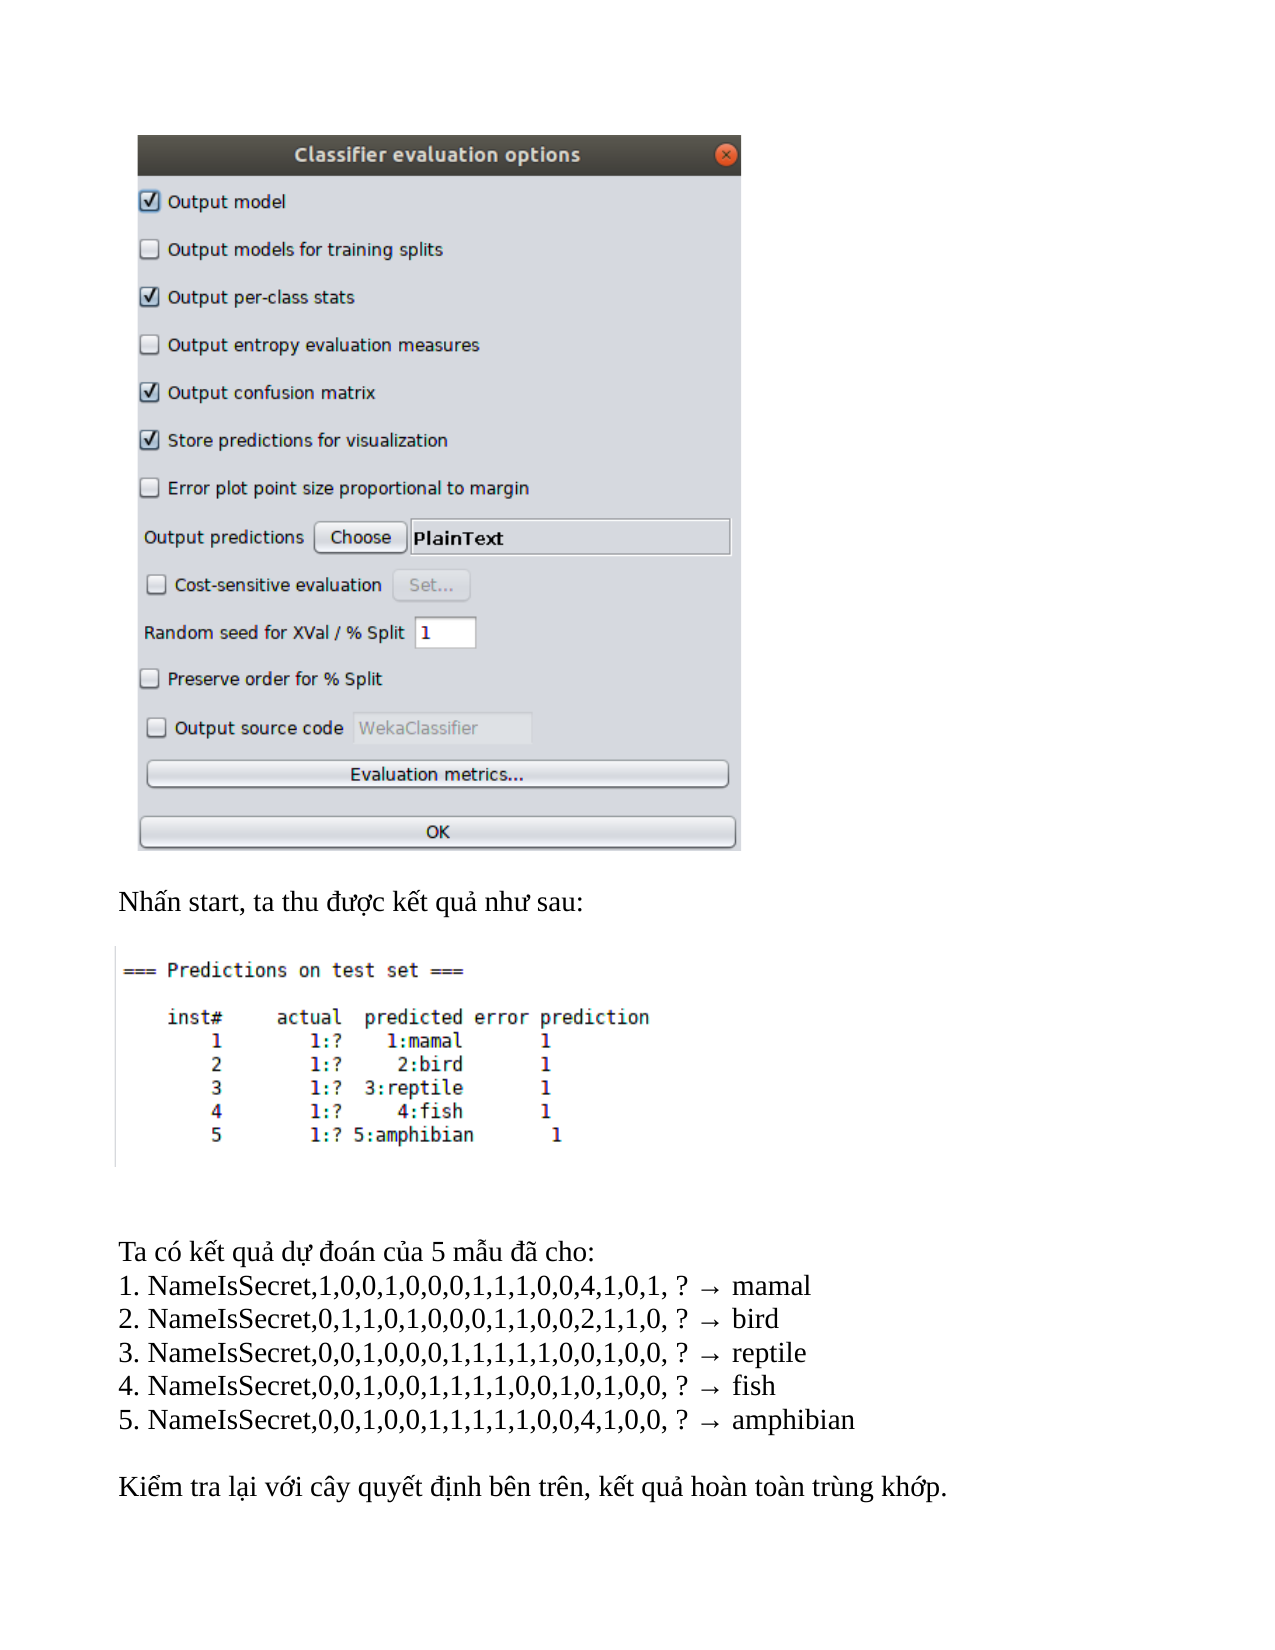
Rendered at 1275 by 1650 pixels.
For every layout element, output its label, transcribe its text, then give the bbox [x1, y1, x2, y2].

text 1. NameIsSecret,1,0,0,1,0,0,0,1,1,1,0,0,4,1,0,1, ? → mamal [118, 1268, 1157, 1301]
text Kiểm tra lại với cây quyết định bên trên, kết quả hoàn toàn trùng khớp. [118, 1469, 1157, 1502]
text 2. NameIsSecret,0,1,1,0,1,0,0,0,1,1,0,0,2,1,1,0, ? → bird [118, 1301, 1157, 1335]
text 4. NameIsSecret,0,0,1,0,0,1,1,1,1,0,0,1,0,1,0,0, ? → fish [118, 1368, 1157, 1402]
text 3. NameIsSecret,0,0,1,0,0,0,1,1,1,1,1,0,0,1,0,0, ? → reptile [118, 1335, 1157, 1368]
picture [137, 135, 742, 851]
text Nhấn start, ta thu được kết quả như sau: [118, 884, 1157, 918]
text Ta có kết quả dự đoán của 5 mẫu đã cho: [118, 1234, 1157, 1268]
picture [114, 946, 714, 1167]
text 5. NameIsSecret,0,0,1,0,0,1,1,1,1,1,0,0,4,1,0,0, ? → amphibian [118, 1402, 1157, 1435]
